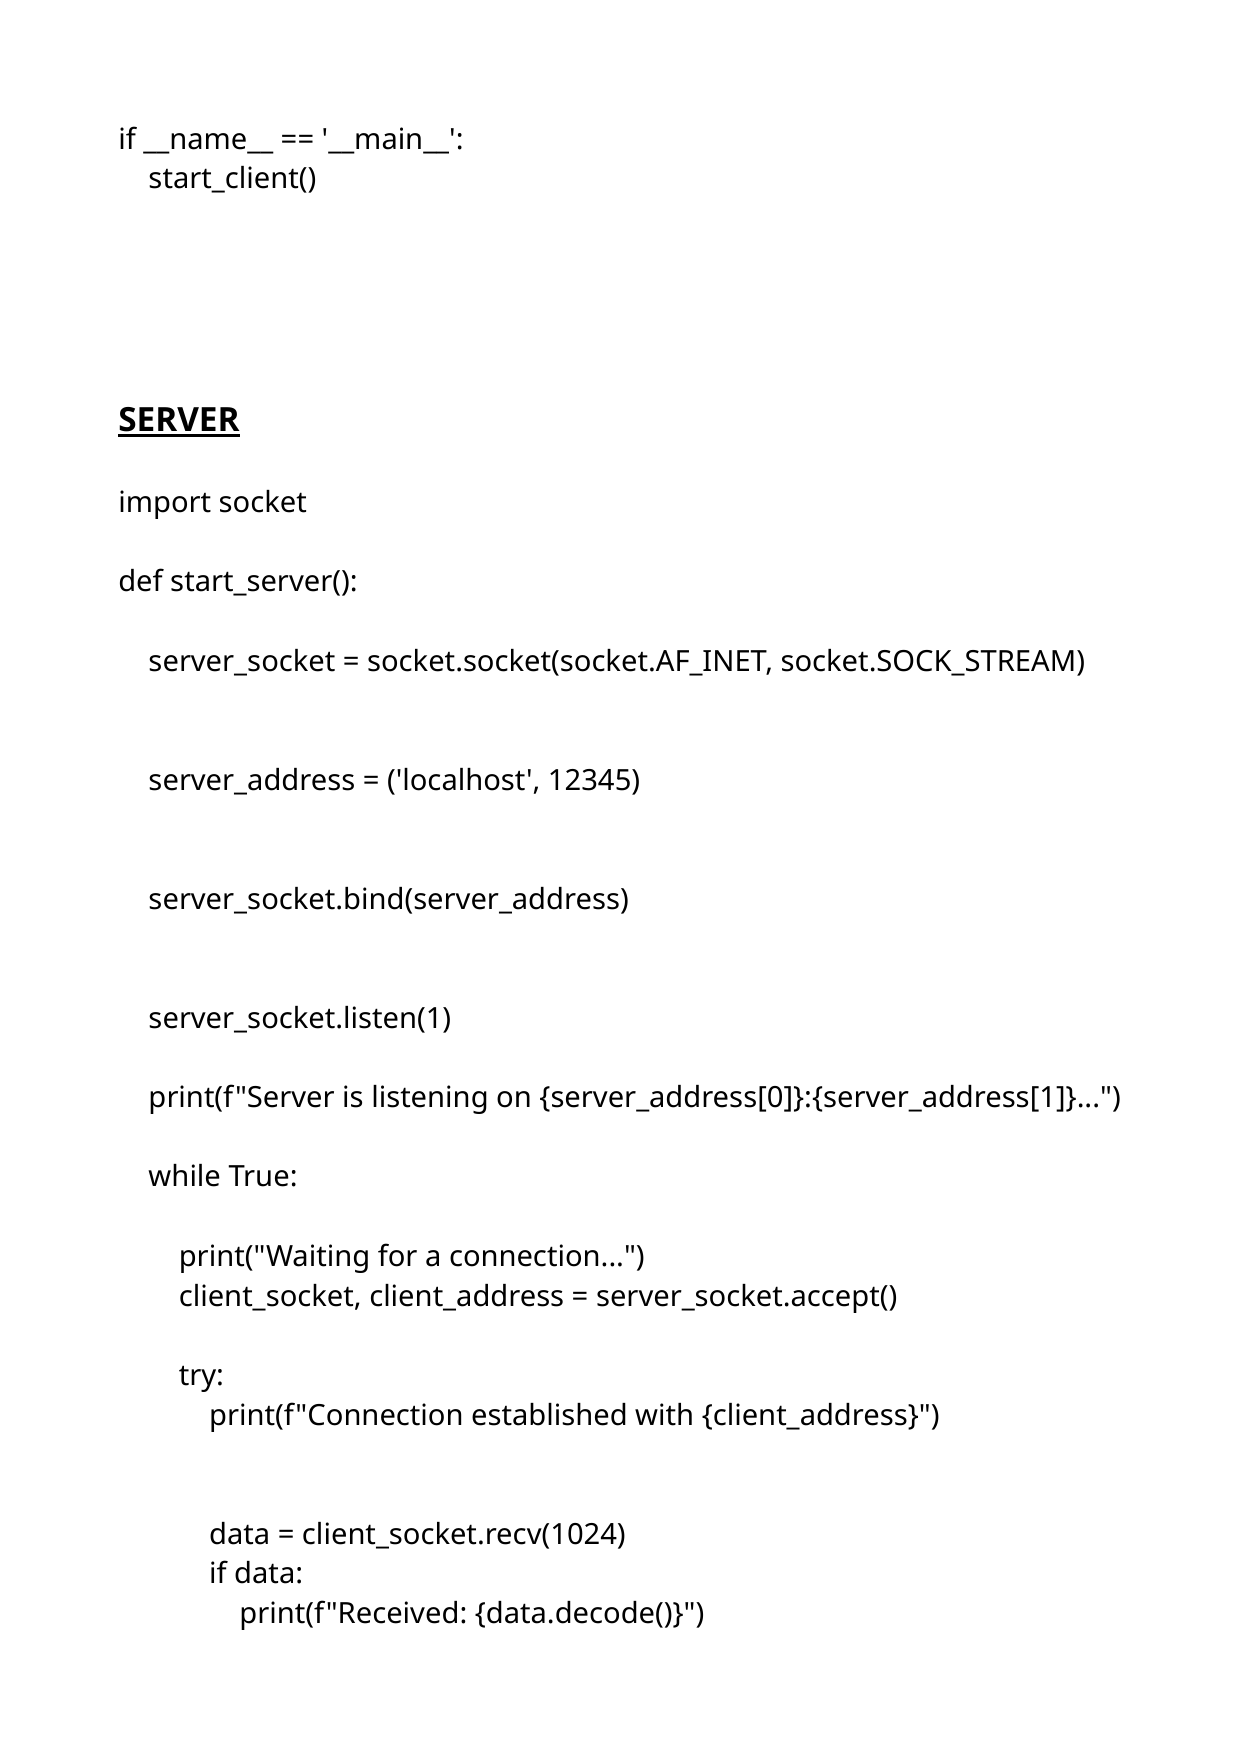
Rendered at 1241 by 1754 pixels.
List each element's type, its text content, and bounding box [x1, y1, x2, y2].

text SERVER [118, 396, 1122, 441]
text print("Waiting for a connection...") [118, 1235, 1122, 1275]
text import socket [118, 481, 1122, 521]
text server_socket = socket.socket(socket.AF_INET, socket.SOCK_STREAM) [118, 640, 1122, 679]
text if data: [118, 1553, 1122, 1592]
text server_address = ('localhost', 12345) [118, 759, 1122, 798]
text print(f"Received: {data.decode()}") [118, 1592, 1122, 1632]
text data = client_socket.recv(1024) [118, 1513, 1122, 1553]
text server_socket.bind(server_address) [118, 878, 1122, 918]
text if __name__ == '__main__': [118, 118, 1122, 158]
text print(f"Connection established with {client_address}") [118, 1394, 1122, 1433]
text server_socket.listen(1) [118, 997, 1122, 1037]
text while True: [118, 1156, 1122, 1195]
text def start_server(): [118, 560, 1122, 600]
text print(f"Server is listening on {server_address[0]}:{server_address[1]}...") [118, 1076, 1122, 1116]
text try: [118, 1354, 1122, 1394]
text client_socket, client_address = server_socket.accept() [118, 1275, 1122, 1314]
text start_client() [118, 158, 1122, 197]
